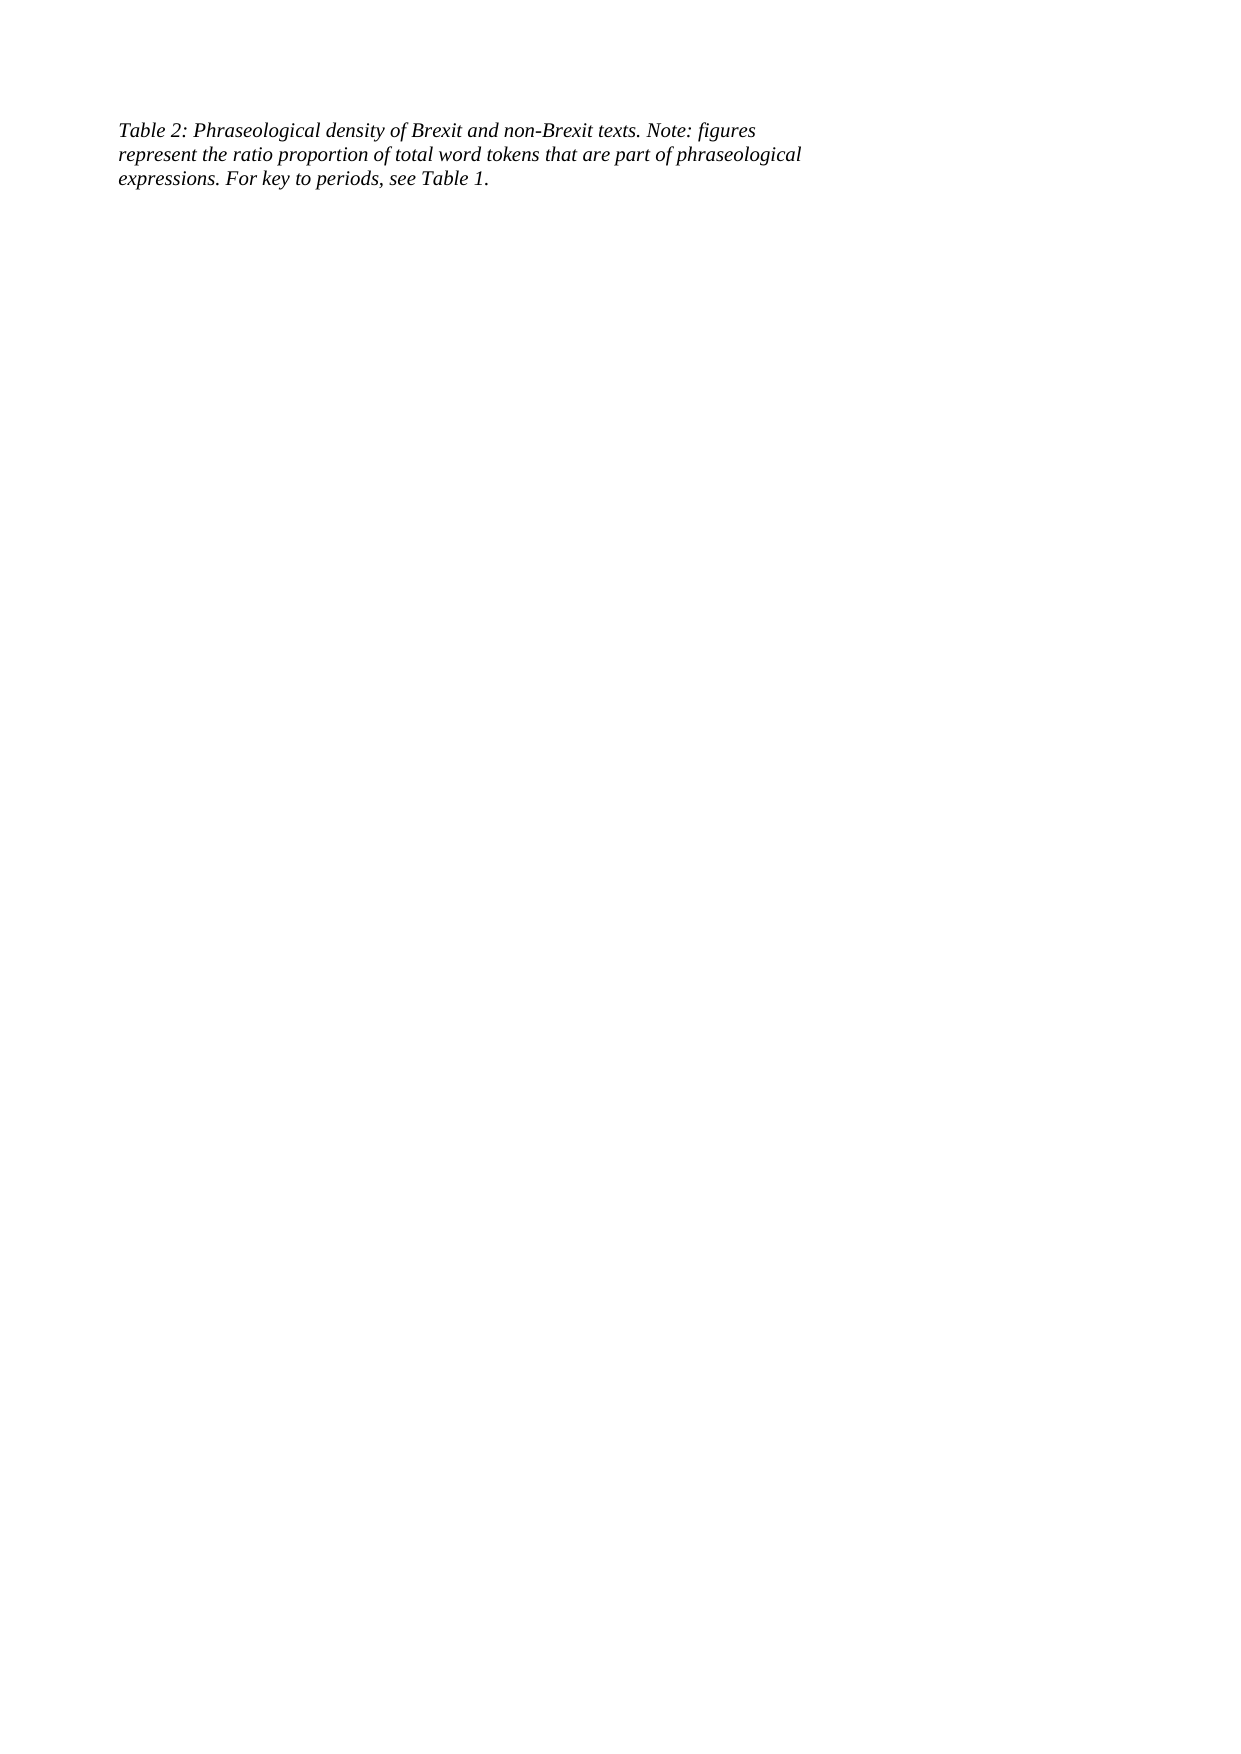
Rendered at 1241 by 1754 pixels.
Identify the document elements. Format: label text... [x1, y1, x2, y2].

text Table 2: Phraseological density of Brexit and non-Brexit texts. Note: figures represent the ratio proportion of total word tokens that are part of phraseological expressions. For key to periods, see Table 1. [118, 118, 827, 190]
